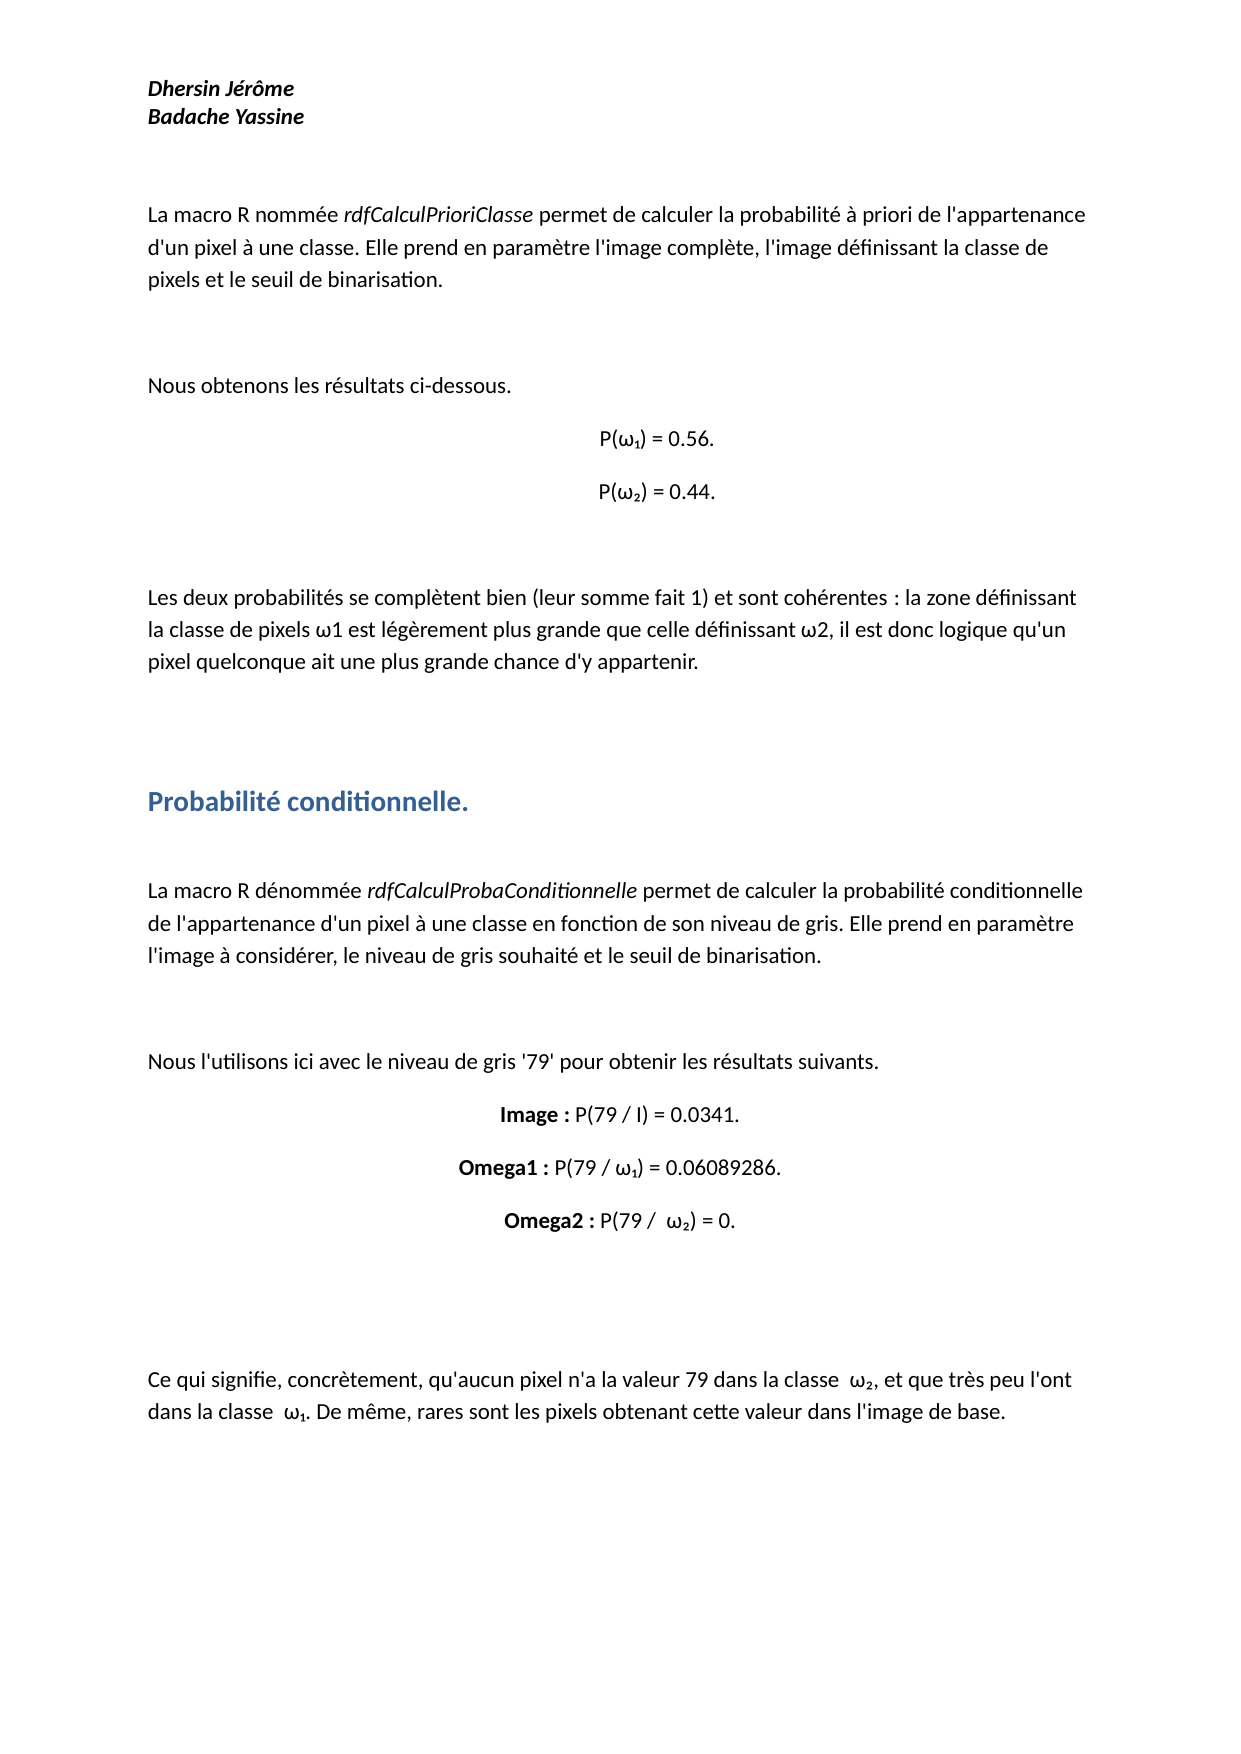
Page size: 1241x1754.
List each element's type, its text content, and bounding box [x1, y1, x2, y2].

text Les deux probabilités se complètent bien (leur somme fait 1) et sont cohérentes : la zone définissant la classe de pixels ω1 est légèrement plus grande que celle définissant ω2, il est donc logique qu'un pixel quelconque ait une plus grande chance d'y appartenir. [148, 583, 1093, 676]
text Ce qui signifie, concrètement, qu'aucun pixel n'a la valeur 79 dans la classe ω₂, et que très peu l'ont dans la classe ω₁. De même, rares sont les pixels obtenant cette valeur dans l'image de base. [148, 1365, 1093, 1425]
text La macro R dénommée rdfCalculProbaConditionnelle permet de calculer la probabilité conditionnelle de l'appartenance d'un pixel à une classe en fonction de son niveau de gris. Elle prend en paramètre l'image à considérer, le niveau de gris souhaité et le seuil de binarisation. [148, 877, 1093, 969]
text Omega2 : P(79 / ω₂) = 0. [148, 1206, 1093, 1234]
text Nous obtenons les résultats ci-dessous. [148, 371, 1093, 399]
text P(ω₂) = 0.44. [148, 477, 1093, 505]
text Image : P(79 / I) = 0.0341. [148, 1100, 1093, 1128]
text P(ω₁) = 0.56. [148, 424, 1093, 452]
text La macro R nommée rdfCalculPrioriClasse permet de calculer la probabilité à priori de l'appartenance d'un pixel à une classe. Elle prend en paramètre l'image complète, l'image définissant la classe de pixels et le seuil de binarisation. [148, 201, 1093, 293]
text Omega1 : P(79 / ω₁) = 0.06089286. [148, 1153, 1093, 1181]
text Nous l'utilisons ici avec le niveau de gris '79' pour obtenir les résultats suivants. [148, 1047, 1093, 1075]
subtitle Probabilité conditionnelle. [148, 783, 1093, 818]
